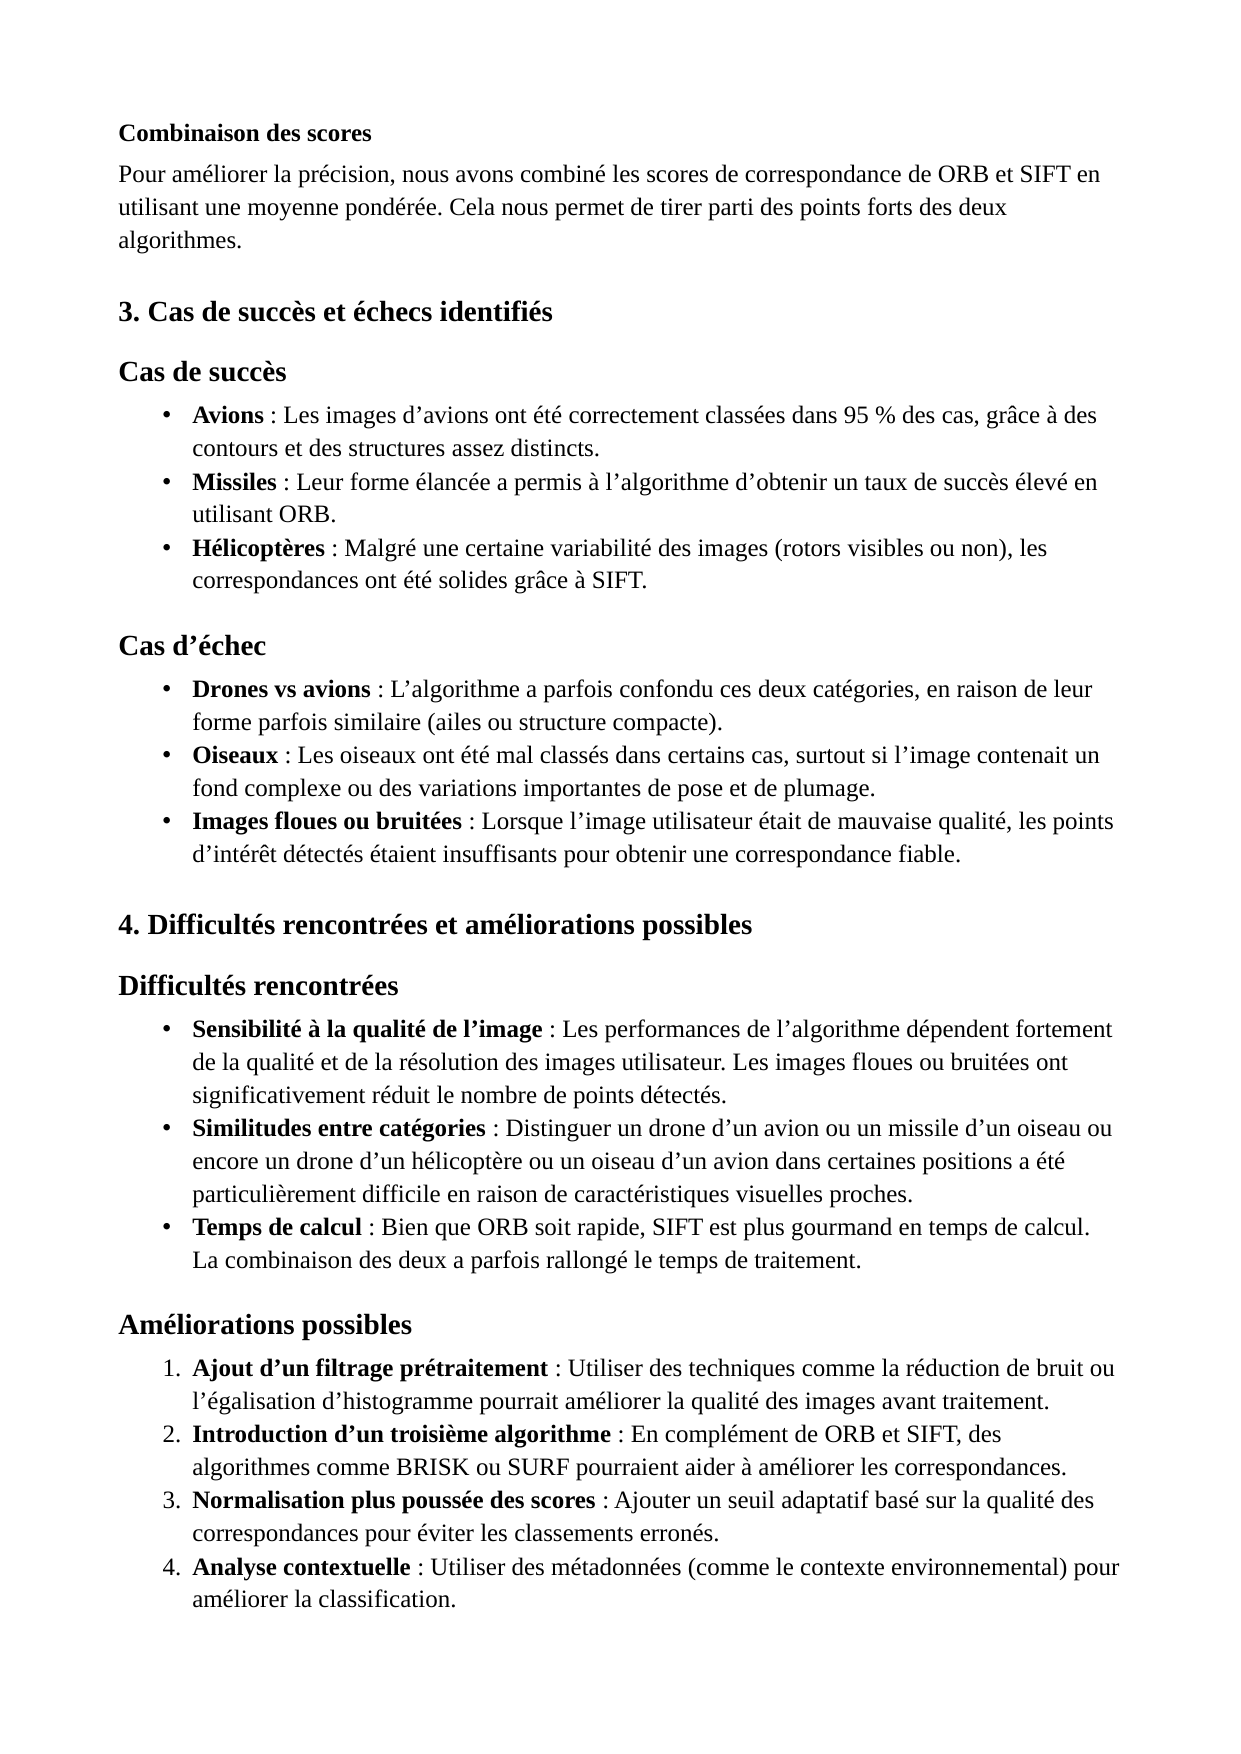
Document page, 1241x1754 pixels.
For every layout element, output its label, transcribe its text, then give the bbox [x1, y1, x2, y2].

list Drones vs avions : L’algorithme a parfois confondu ces deux catégories, en raison de leur forme parfois similaire (ailes ou structure compacte). [162, 674, 1122, 736]
list Temps de calcul : Bien que ORB soit rapide, SIFT est plus gourmand en temps de calcul. La combinaison des deux a parfois rallongé le temps de traitement. [162, 1212, 1122, 1274]
subtitle Difficultés rencontrées [118, 968, 1122, 1002]
subtitle Combinaison des scores [118, 118, 1122, 147]
subtitle Cas de succès [118, 354, 1122, 388]
list Similitudes entre catégories : Distinguer un drone d’un avion ou un missile d’un oiseau ou encore un drone d’un hélicoptère ou un oiseau d’un avion dans certaines positions a été particulièrement difficile en raison de caractéristiques visuelles proches. [162, 1113, 1122, 1208]
list Oiseaux : Les oiseaux ont été mal classés dans certains cas, surtout si l’image contenait un fond complexe ou des variations importantes de pose et de plumage. [162, 740, 1122, 802]
list Hélicoptères : Malgré une certaine variabilité des images (rotors visibles ou non), les correspondances ont été solides grâce à SIFT. [162, 533, 1122, 594]
subtitle Améliorations possibles [118, 1307, 1122, 1341]
subtitle Cas d’échec [118, 628, 1122, 661]
list Avions : Les images d’avions ont été correctement classées dans 95 % des cas, grâce à des contours et des structures assez distincts. [162, 401, 1122, 462]
list Missiles : Leur forme élancée a permis à l’algorithme d’obtenir un taux de succès élevé en utilisant ORB. [162, 467, 1122, 528]
subtitle 3. Cas de succès et échecs identifiés [118, 294, 1122, 327]
list Introduction d’un troisième algorithme : En complément de ORB et SIFT, des algorithmes comme BRISK ou SURF pourraient aider à améliorer les correspondances. [162, 1419, 1122, 1481]
list Images floues ou bruitées : Lorsque l’image utilisateur était de mauvaise qualité, les points d’intérêt détectés étaient insuffisants pour obtenir une correspondance fiable. [162, 806, 1122, 868]
text Pour améliorer la précision, nous avons combiné les scores de correspondance de ORB et SIFT en utilisant une moyenne pondérée. Cela nous permet de tirer parti des points forts des deux algorithmes. [118, 159, 1122, 254]
list Analyse contextuelle : Utiliser des métadonnées (comme le contexte environnemental) pour améliorer la classification. [162, 1552, 1122, 1613]
list Normalisation plus poussée des scores : Ajouter un seuil adaptatif basé sur la qualité des correspondances pour éviter les classements erronés. [162, 1486, 1122, 1547]
list Ajout d’un filtrage prétraitement : Utiliser des techniques comme la réduction de bruit ou l’égalisation d’histogramme pourrait améliorer la qualité des images avant traitement. [162, 1353, 1122, 1415]
list Sensibilité à la qualité de l’image : Les performances de l’algorithme dépendent fortement de la qualité et de la résolution des images utilisateur. Les images floues ou bruitées ont significativement réduit le nombre de points détectés. [162, 1014, 1122, 1109]
subtitle 4. Difficultés rencontrées et améliorations possibles [118, 907, 1122, 941]
